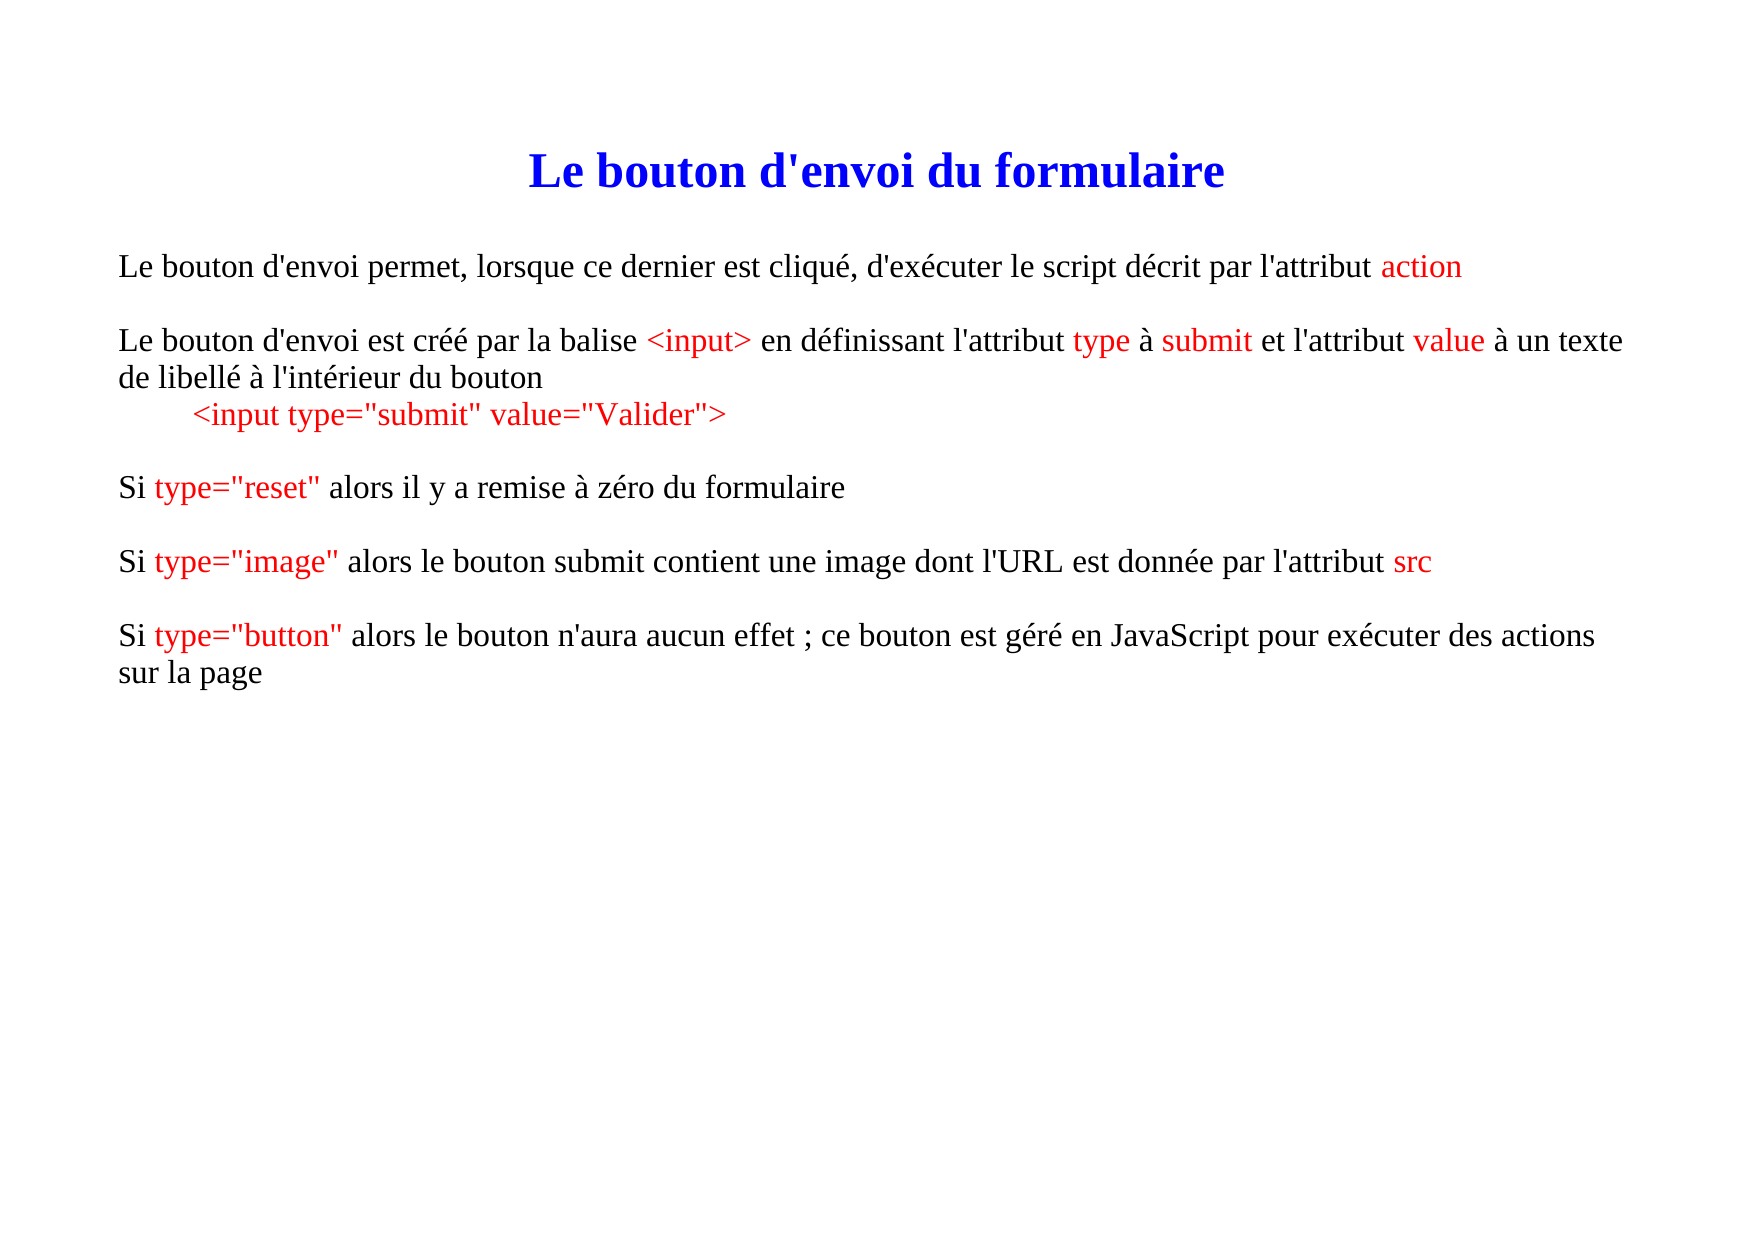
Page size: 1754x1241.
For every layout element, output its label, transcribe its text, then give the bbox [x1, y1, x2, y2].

text <input type="submit" value="Valider"> [118, 395, 1636, 432]
subtitle Le bouton d'envoi du formulaire [118, 143, 1636, 198]
text Si type="image" alors le bouton submit contient une image dont l'URL est donnée par l'attribut src [118, 543, 1636, 580]
text Si type="button" alors le bouton n'aura aucun effet ; ce bouton est géré en JavaScript pour exécuter des actions sur la page [118, 617, 1636, 690]
text Si type="reset" alors il y a remise à zéro du formulaire [118, 469, 1636, 506]
text Le bouton d'envoi est créé par la balise <input> en définissant l'attribut type à submit et l'attribut value à un texte de libellé à l'intérieur du bouton [118, 322, 1636, 395]
text Le bouton d'envoi permet, lorsque ce dernier est cliqué, d'exécuter le script décrit par l'attribut action [118, 248, 1636, 285]
